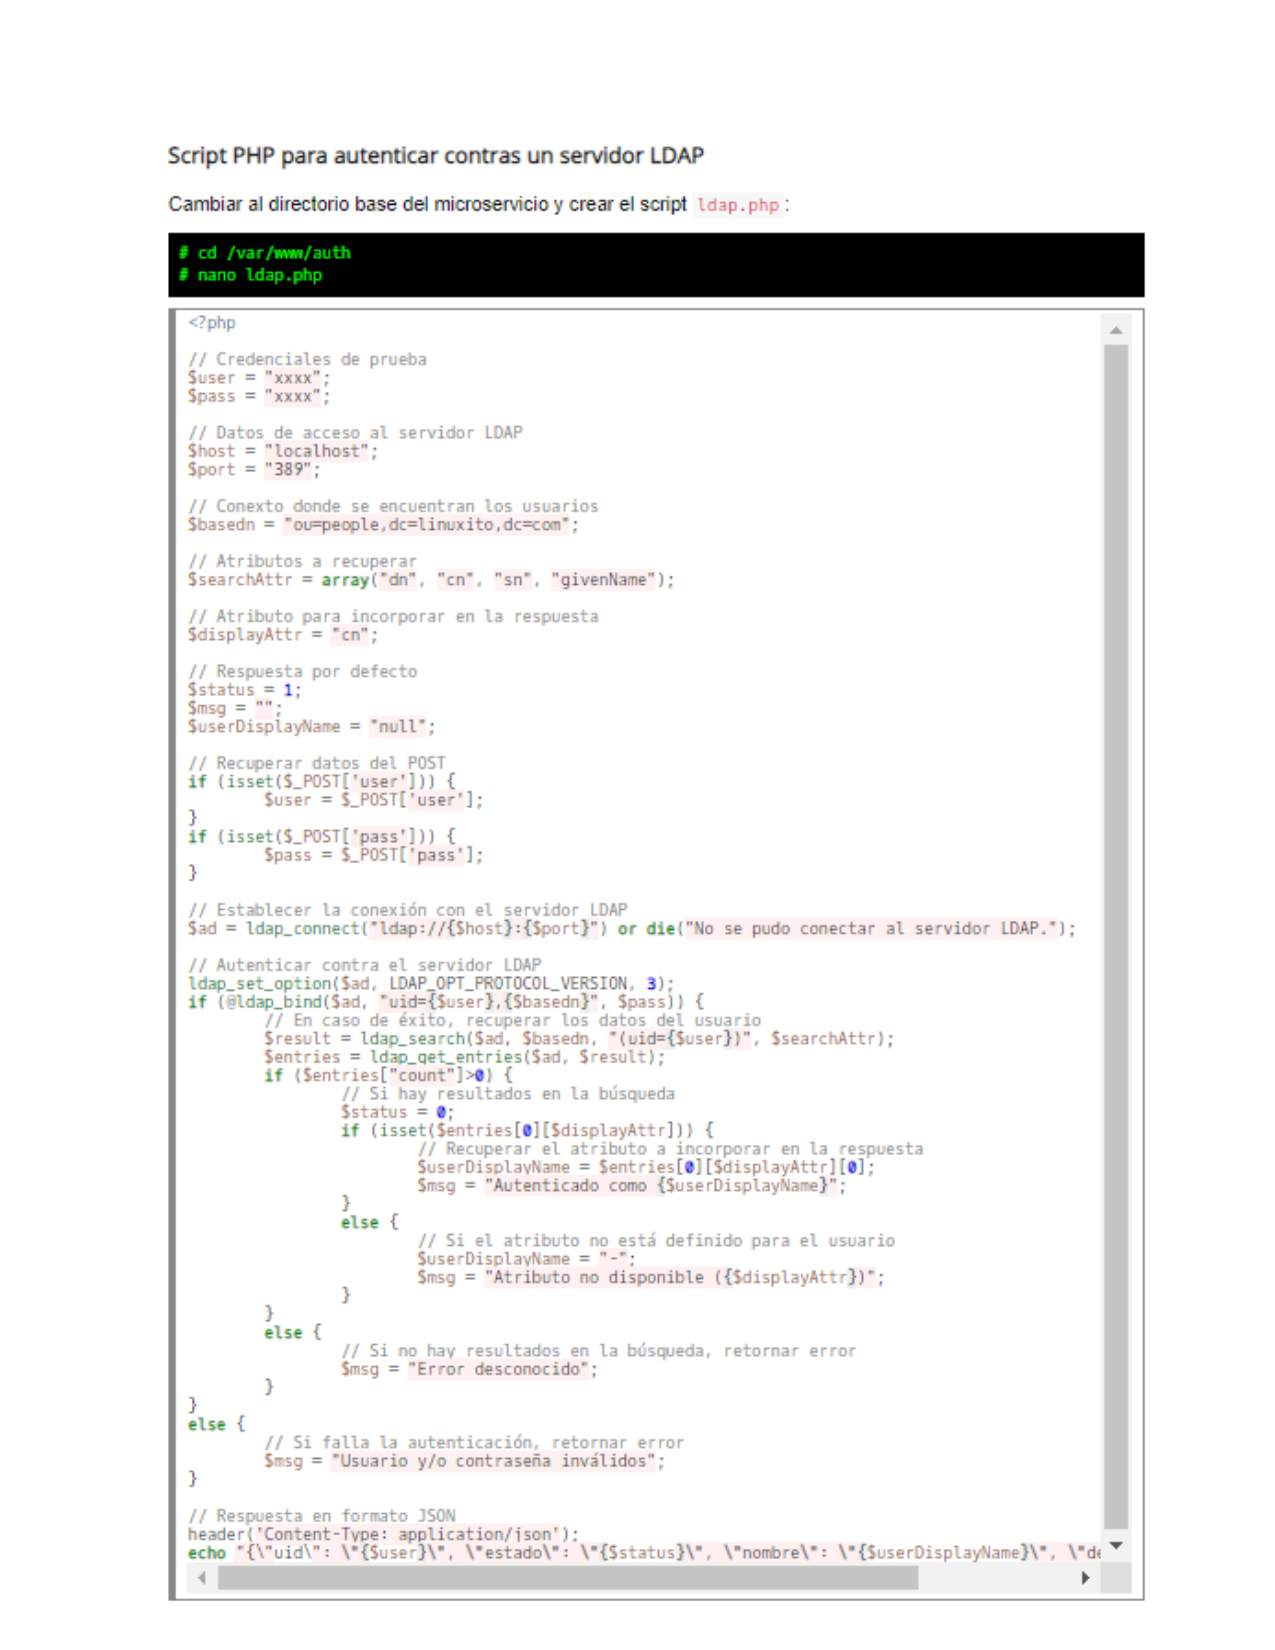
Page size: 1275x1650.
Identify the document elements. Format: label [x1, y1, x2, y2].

picture [157, 136, 1158, 1614]
